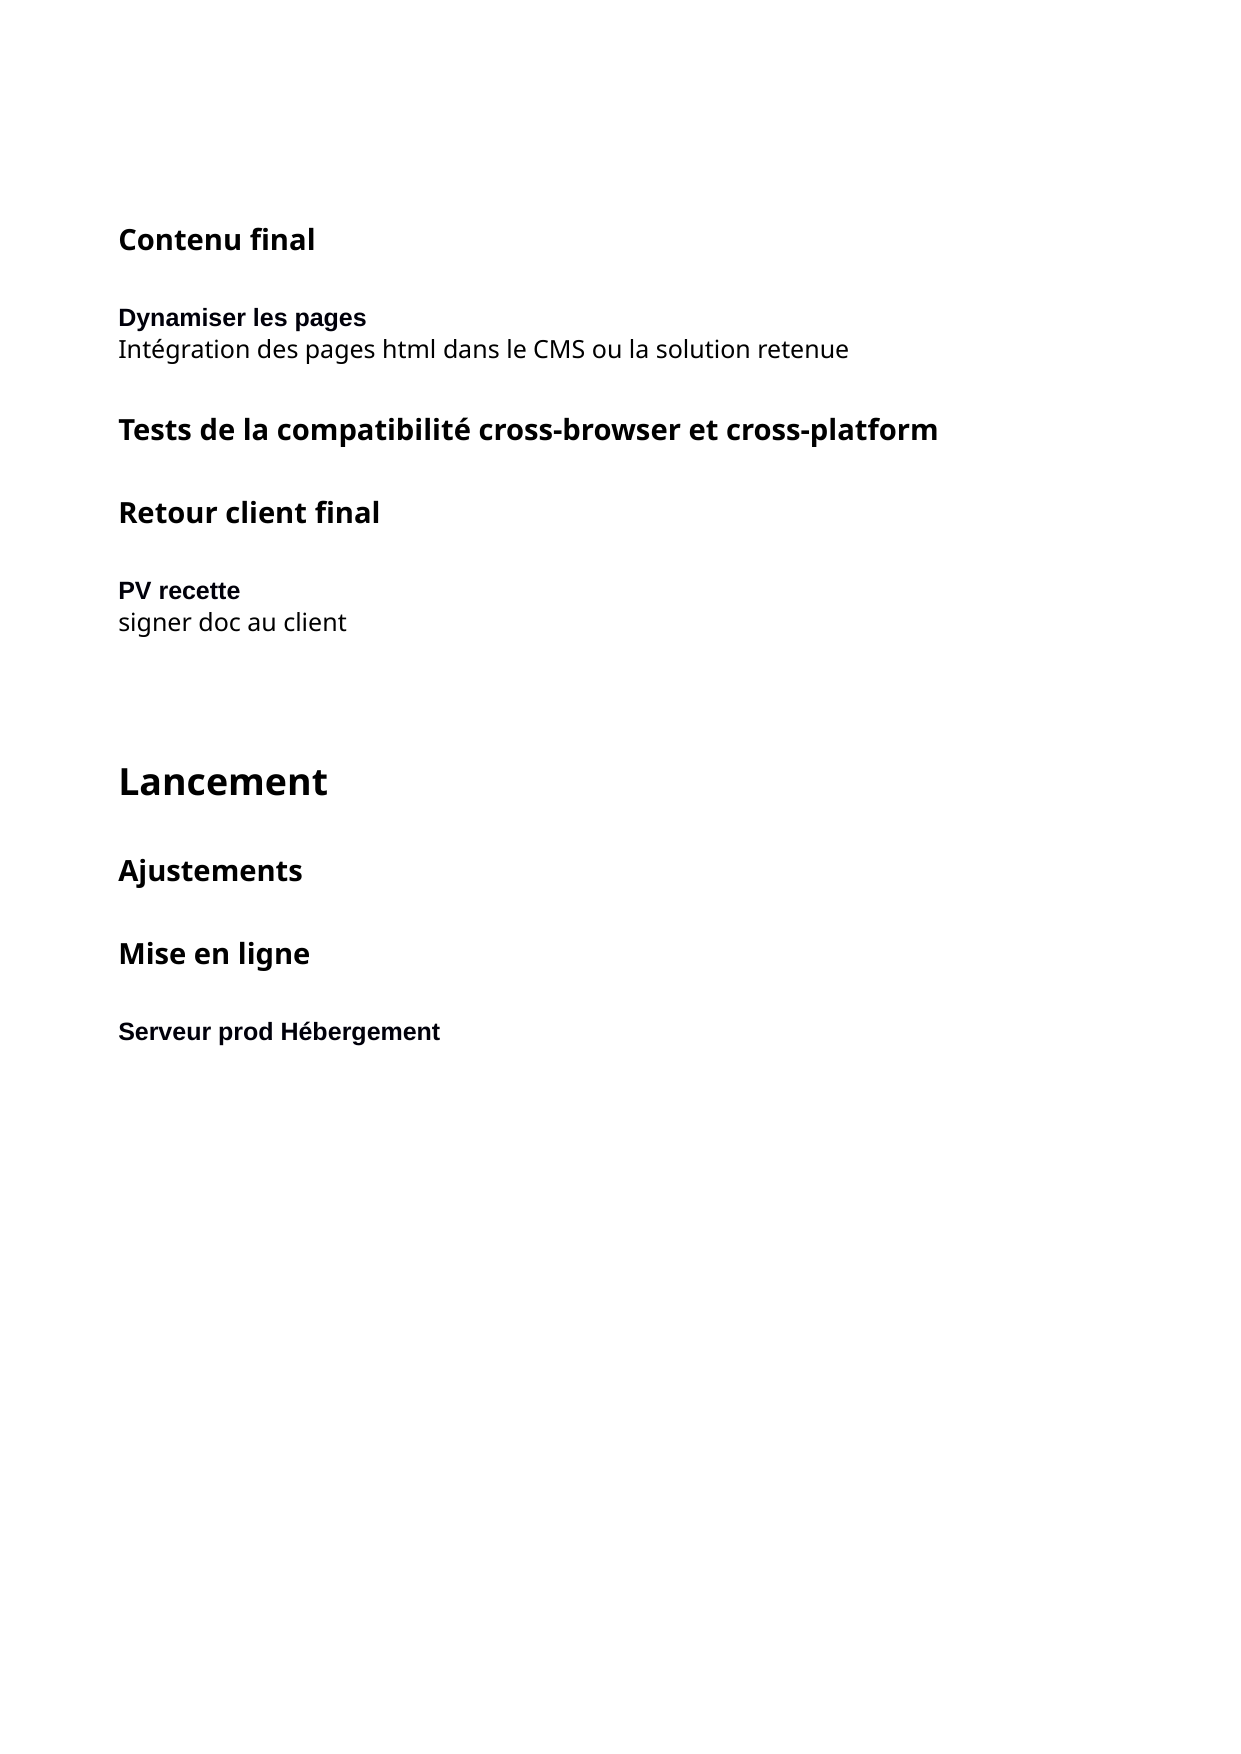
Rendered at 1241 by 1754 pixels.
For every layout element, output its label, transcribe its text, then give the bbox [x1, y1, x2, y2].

text Ajustements [118, 850, 1122, 890]
text Serveur prod Hébergement [118, 1017, 1122, 1046]
text Contenu final [118, 219, 1122, 259]
text PV recette [118, 576, 1122, 605]
text signer doc au client [118, 605, 1122, 639]
text Retour client final [118, 493, 1122, 532]
text Intégration des pages html dans le CMS ou la solution retenue [118, 332, 1122, 366]
text Dynamiser les pages [118, 303, 1122, 332]
text Lancement [118, 755, 1122, 806]
text Tests de la compatibilité cross-browser et cross-platform [118, 409, 1122, 449]
text Mise en ligne [118, 933, 1122, 973]
